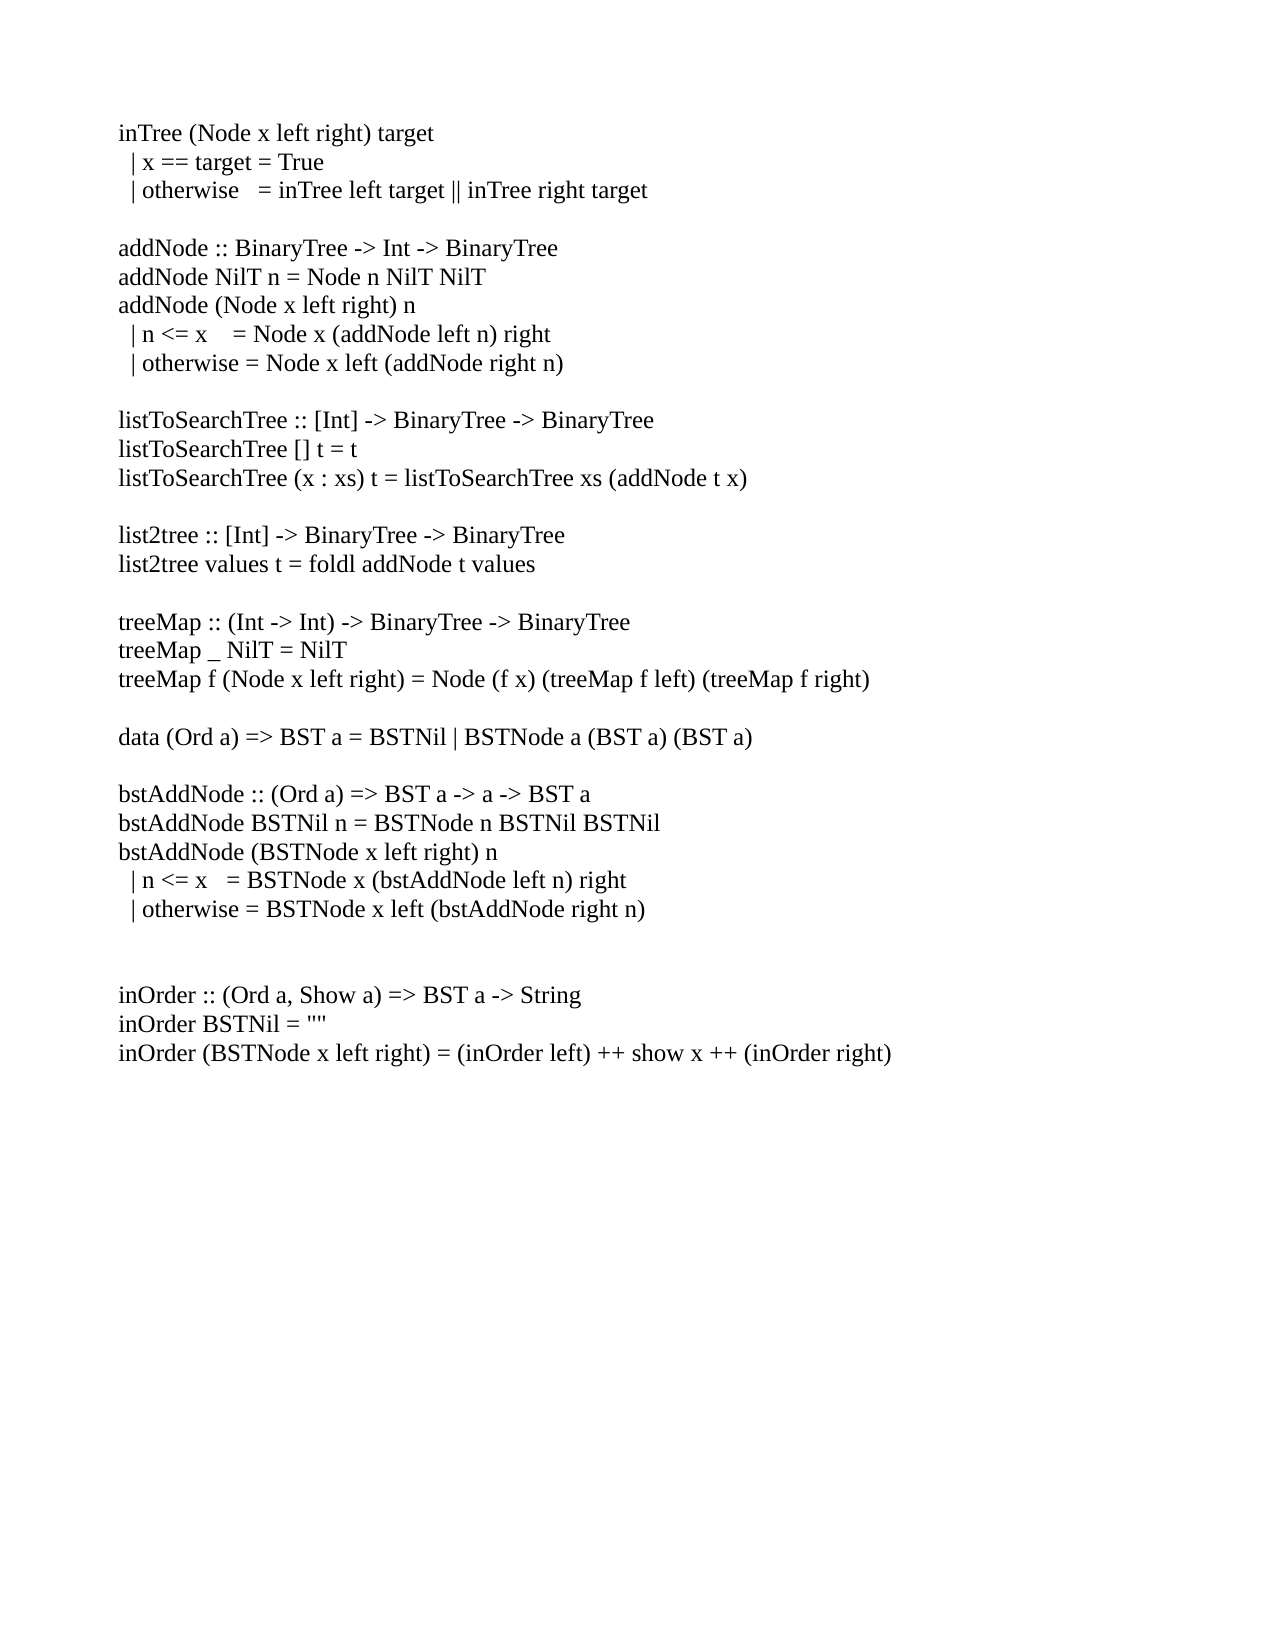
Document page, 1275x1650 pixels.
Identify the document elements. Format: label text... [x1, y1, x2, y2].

text bstAddNode BSTNil n = BSTNode n BSTNil BSTNil [118, 808, 1157, 837]
text | otherwise = Node x left (addNode right n) [118, 348, 1157, 377]
text treeMap :: (Int -> Int) -> BinaryTree -> BinaryTree [118, 607, 1157, 636]
text inOrder (BSTNode x left right) = (inOrder left) ++ show x ++ (inOrder right) [118, 1038, 1157, 1067]
text list2tree values t = foldl addNode t values [118, 549, 1157, 578]
text listToSearchTree [] t = t [118, 434, 1157, 463]
text addNode NilT n = Node n NilT NilT [118, 262, 1157, 291]
text data (Ord a) => BST a = BSTNil | BSTNode a (BST a) (BST a) [118, 722, 1157, 751]
text treeMap f (Node x left right) = Node (f x) (treeMap f left) (treeMap f right) [118, 664, 1157, 693]
text | x == target = True [118, 147, 1157, 176]
text addNode :: BinaryTree -> Int -> BinaryTree [118, 233, 1157, 262]
text | otherwise = inTree left target || inTree right target [118, 176, 1157, 204]
text bstAddNode (BSTNode x left right) n [118, 837, 1157, 866]
text | n <= x = BSTNode x (bstAddNode left n) right [118, 866, 1157, 894]
text | otherwise = BSTNode x left (bstAddNode right n) [118, 894, 1157, 923]
text treeMap _ NilT = NilT [118, 636, 1157, 664]
text list2tree :: [Int] -> BinaryTree -> BinaryTree [118, 521, 1157, 549]
text listToSearchTree (x : xs) t = listToSearchTree xs (addNode t x) [118, 463, 1157, 492]
text listToSearchTree :: [Int] -> BinaryTree -> BinaryTree [118, 406, 1157, 434]
text addNode (Node x left right) n [118, 291, 1157, 319]
text | n <= x = Node x (addNode left n) right [118, 319, 1157, 348]
text bstAddNode :: (Ord a) => BST a -> a -> BST a [118, 779, 1157, 808]
text inTree (Node x left right) target [118, 118, 1157, 147]
text inOrder BSTNil = "" [118, 1009, 1157, 1038]
text inOrder :: (Ord a, Show a) => BST a -> String [118, 981, 1157, 1009]
